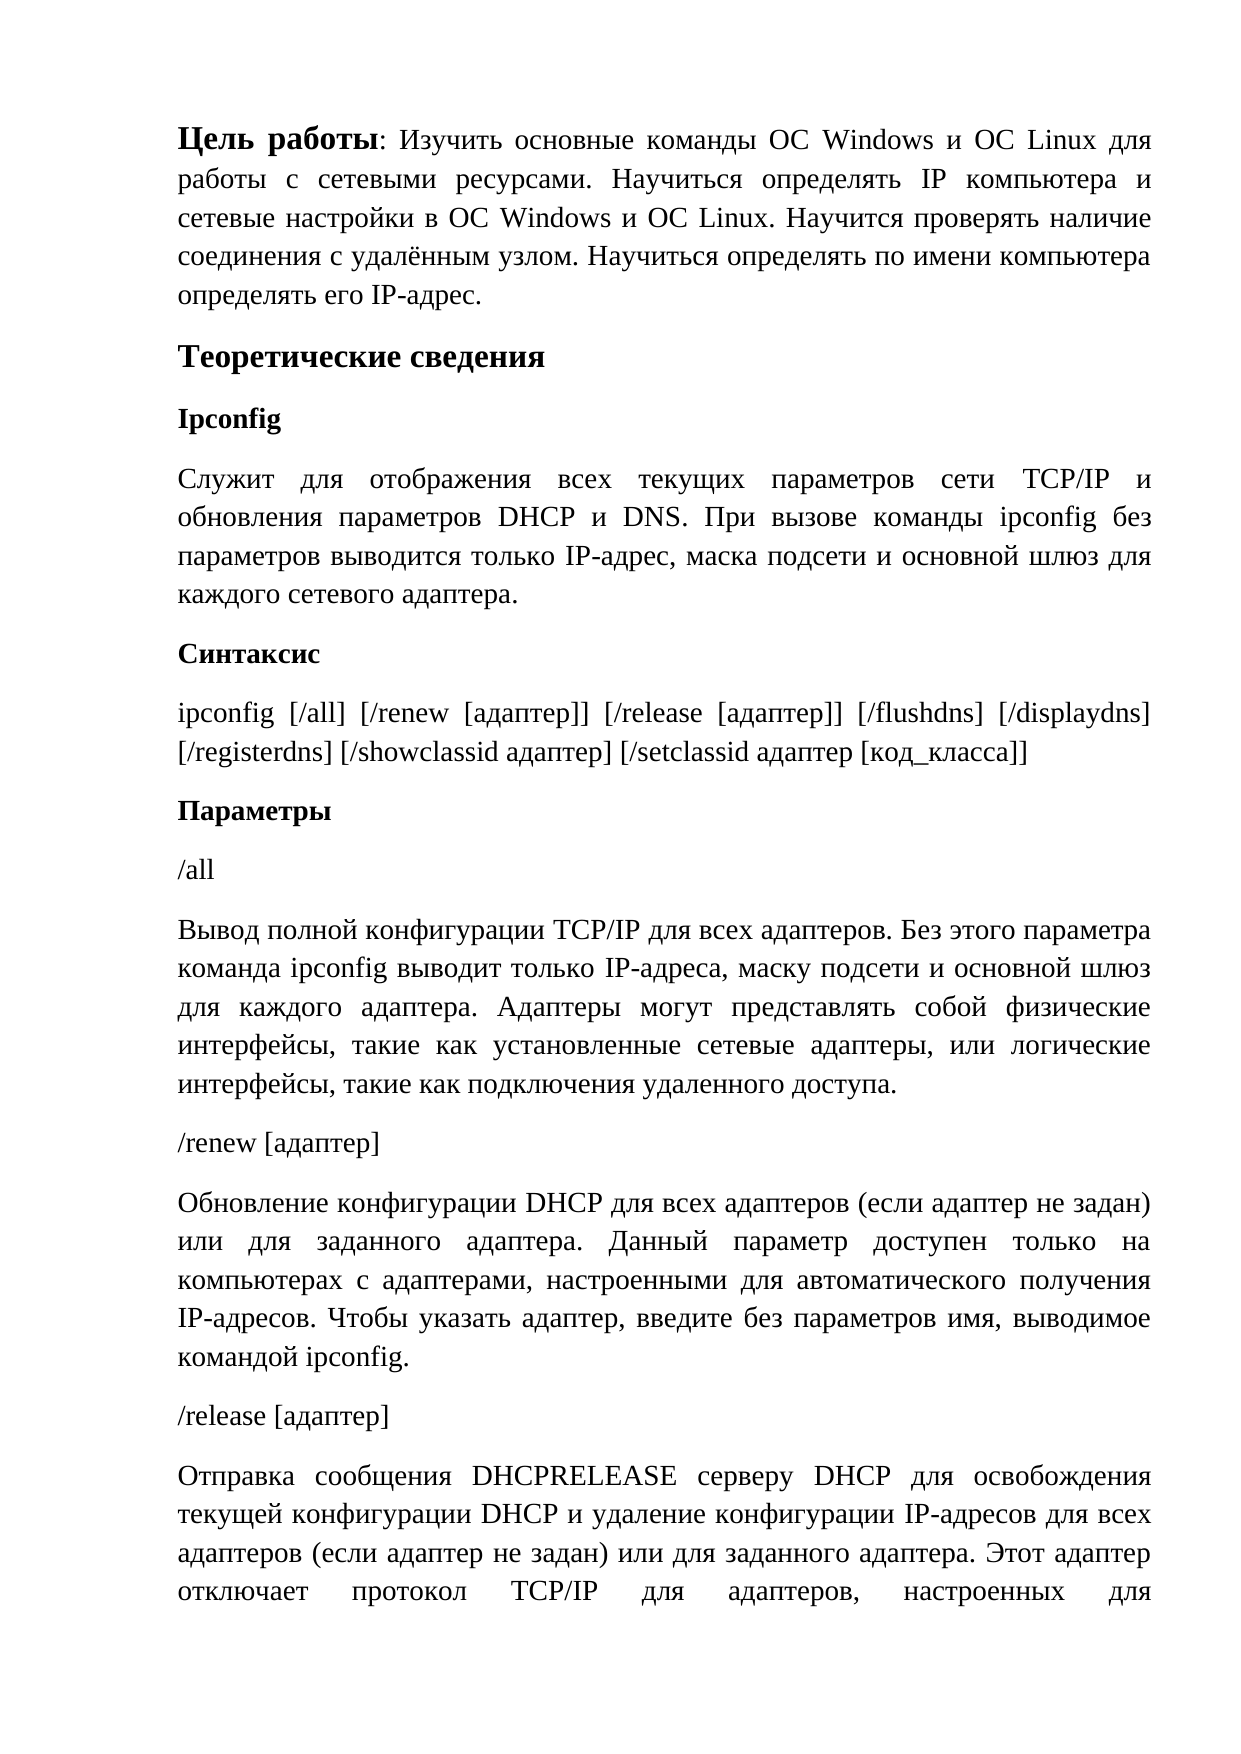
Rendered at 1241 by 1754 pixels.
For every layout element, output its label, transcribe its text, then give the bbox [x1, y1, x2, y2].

text Ipconfig [177, 401, 1152, 435]
text Параметры [177, 793, 1152, 827]
text /all [177, 852, 1152, 886]
text /release [адаптер] [177, 1398, 1152, 1432]
text Вывод полной конфигурации TCP/IP для всех адаптеров. Без этого параметра команда ipconfig выводит только IP-адреса, маску подсети и основной шлюз для каждого адаптера. Адаптеры могут представлять собой физические интерфейсы, такие как установленные сетевые адаптеры, или логические интерфейсы, такие как подключения удаленного доступа. [177, 912, 1152, 1099]
text Служит для отображения всех текущих параметров сети TCP/IP и обновления параметров DHCP и DNS. При вызове команды ipconfig без параметров выводится только IP-адрес, маска подсети и основной шлюз для каждого сетевого адаптера. [177, 461, 1152, 610]
text Теоретические сведения [177, 336, 1152, 375]
text Синтаксис [177, 636, 1152, 669]
text /renew [адаптер] [177, 1125, 1152, 1159]
text Цель работы: Изучить основные команды ОС Windows и ОС Linux для работы с сетевыми ресурсами. Научиться определять IP компьютера и сетевые настройки в ОС Windows и ОС Linux. Научится проверять наличие соединения с удалённым узлом. Научиться определять по имени компьютера определять его IP-адрес. [177, 118, 1152, 311]
text Отправка сообщения DHCPRELEASE серверу DHCP для освобождения текущей конфигурации DHCP и удаление конфигурации IP-адресов для всех адаптеров (если адаптер не задан) или для заданного адаптера. Этот адаптер отключает протокол TCP/IP для адаптеров, настроенных для [177, 1458, 1152, 1607]
text Обновление конфигурации DHCP для всех адаптеров (если адаптер не задан) или для заданного адаптера. Данный параметр доступен только на компьютерах с адаптерами, настроенными для автоматического получения IP-адресов. Чтобы указать адаптер, введите без параметров имя, выводимое командой ipconfig. [177, 1185, 1152, 1372]
text ipconfig [/all] [/renew [адаптер]] [/release [адаптер]] [/flushdns] [/displaydns] [/registerdns] [/showclassid адаптер] [/setclassid адаптер [код_класса]] [177, 695, 1152, 767]
